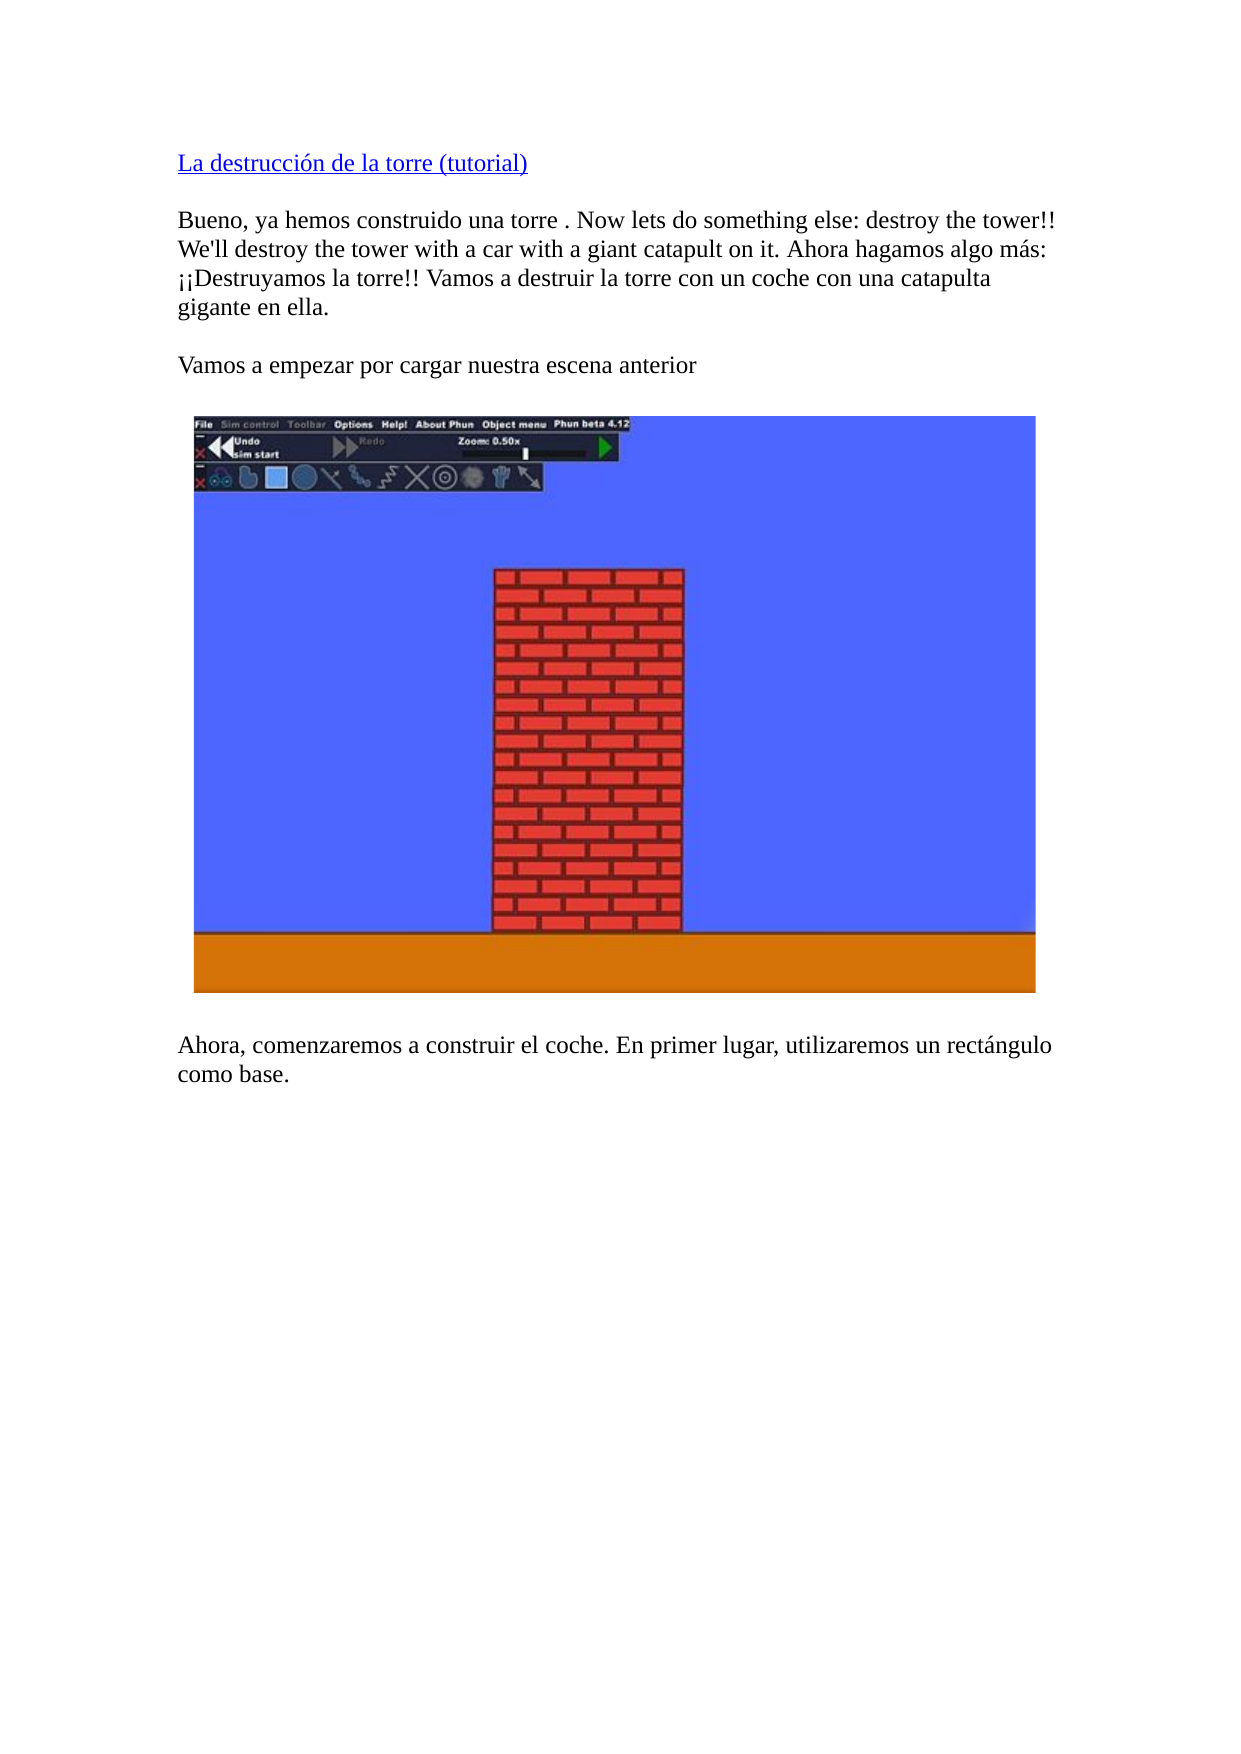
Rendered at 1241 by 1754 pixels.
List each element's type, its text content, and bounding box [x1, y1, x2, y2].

text Vamos a empezar por cargar nuestra escena anterior [177, 350, 1063, 378]
text Ahora, comenzaremos a construir el coche. En primer lugar, utilizaremos un rectángulo como base. [177, 1031, 1063, 1088]
picture [193, 416, 1036, 993]
text Bueno, ya hemos construido una torre . Now lets do something else: destroy the tower!! We'll destroy the tower with a car with a giant catapult on it. Ahora hagamos algo más: ¡¡Destruyamos la torre!! Vamos a destruir la torre con un coche con una catapulta gigante en ella. [177, 206, 1063, 321]
text La destrucción de la torre (tutorial) [177, 148, 1063, 176]
